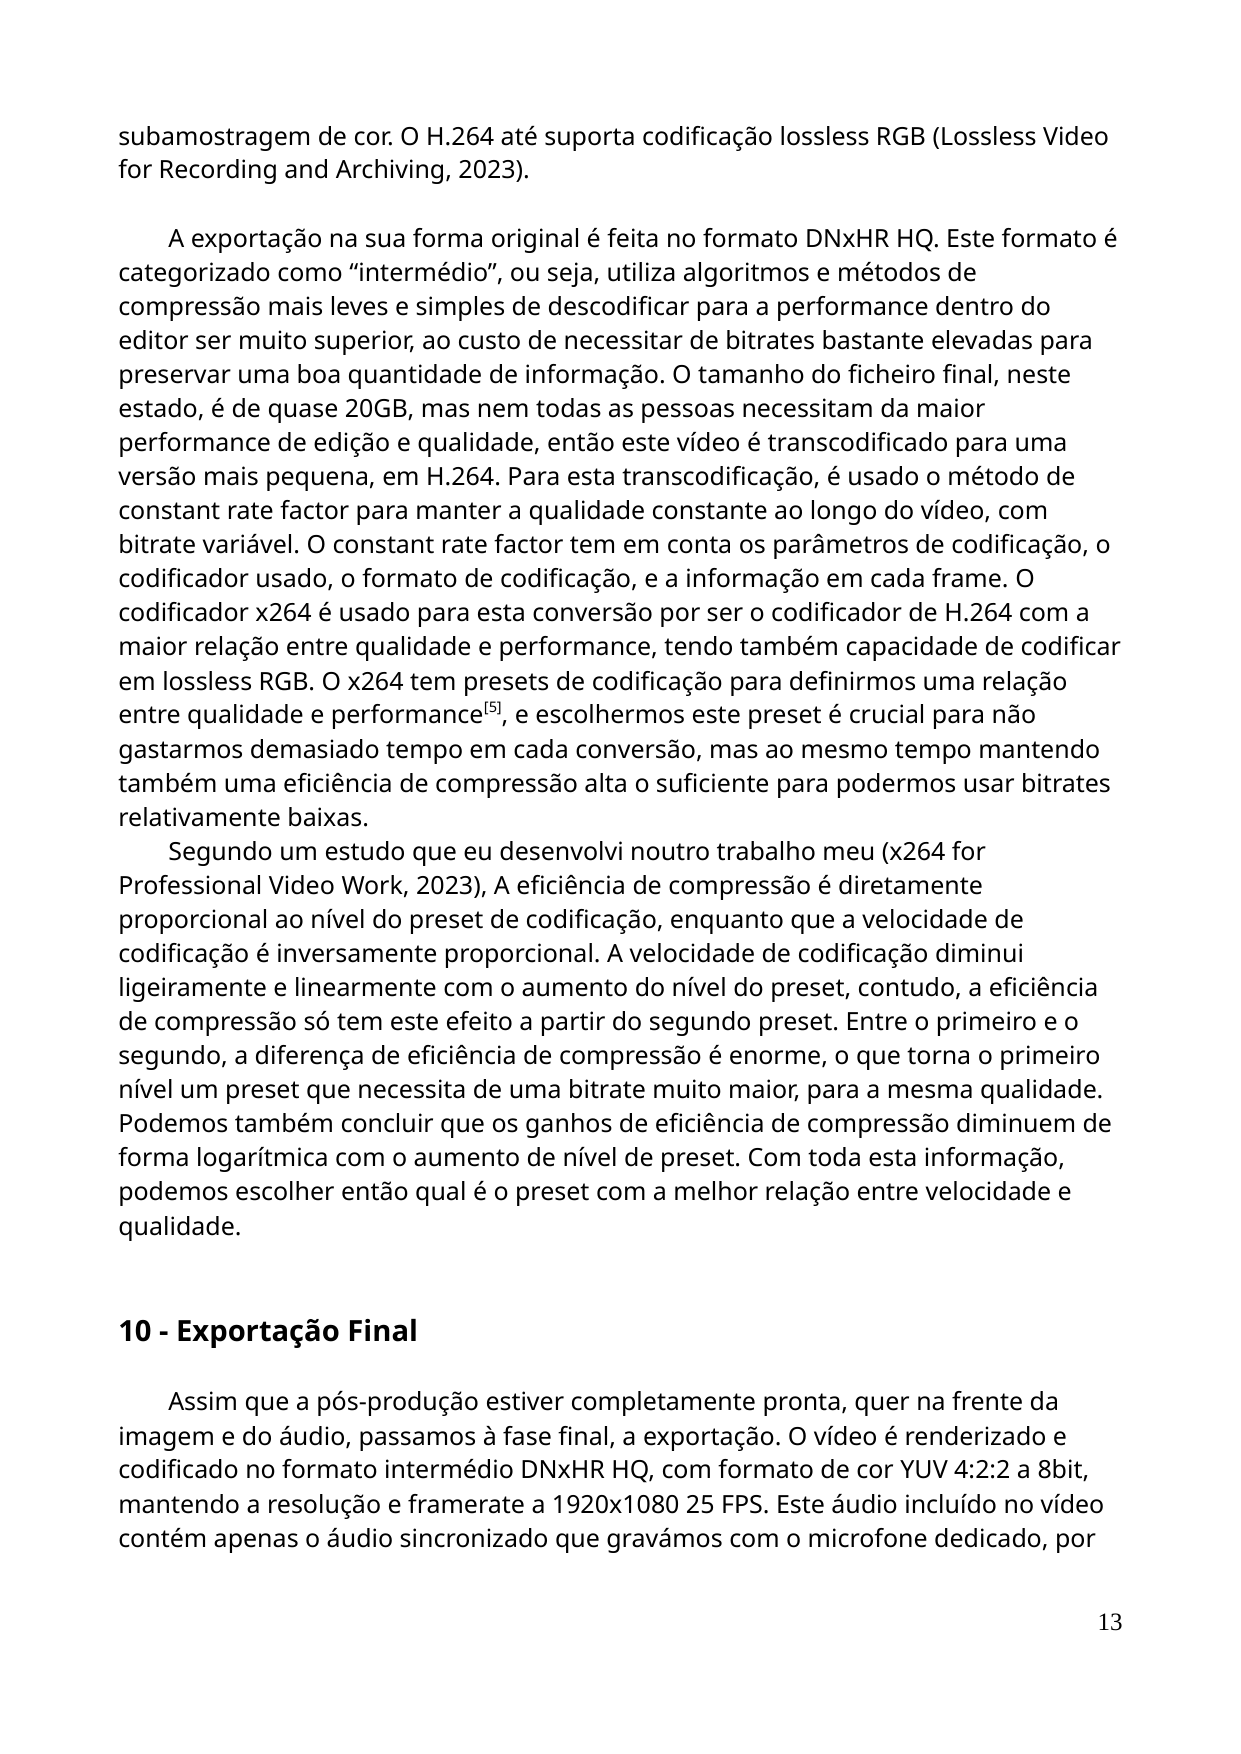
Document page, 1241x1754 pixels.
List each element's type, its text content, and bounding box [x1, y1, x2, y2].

text 10 - Exportação Final [118, 1310, 1122, 1350]
text Assim que a pós-produção estiver completamente pronta, quer na frente da imagem e do áudio, passamos à fase final, a exportação. O vídeo é renderizado e codificado no formato intermédio DNxHR HQ, com formato de cor YUV 4:2:2 a 8bit, mantendo a resolução e framerate a 1920x1080 25 FPS. Este áudio incluído no vídeo contém apenas o áudio sincronizado que gravámos com o microfone dedicado, por [118, 1384, 1122, 1554]
text Segundo um estudo que eu desenvolvi noutro trabalho meu (x264 for Professional Video Work, 2023), A eficiência de compressão é diretamente proporcional ao nível do preset de codificação, enquanto que a velocidade de codificação é inversamente proporcional. A velocidade de codificação diminui ligeiramente e linearmente com o aumento do nível do preset, contudo, a eficiência de compressão só tem este efeito a partir do segundo preset. Entre o primeiro e o segundo, a diferença de eficiência de compressão é enorme, o que torna o primeiro nível um preset que necessita de uma bitrate muito maior, para a mesma qualidade. Podemos também concluir que os ganhos de eficiência de compressão diminuem de forma logarítmica com o aumento de nível de preset. Com toda esta informação, podemos escolher então qual é o preset com a melhor relação entre velocidade e qualidade. [118, 833, 1122, 1242]
text A exportação na sua forma original é feita no formato DNxHR HQ. Este formato é categorizado como “intermédio”, ou seja, utiliza algoritmos e métodos de compressão mais leves e simples de descodificar para a performance dentro do editor ser muito superior, ao custo de necessitar de bitrates bastante elevadas para preservar uma boa quantidade de informação. O tamanho do ficheiro final, neste estado, é de quase 20GB, mas nem todas as pessoas necessitam da maior performance de edição e qualidade, então este vídeo é transcodificado para uma versão mais pequena, em H.264. Para esta transcodificação, é usado o método de constant rate factor para manter a qualidade constante ao longo do vídeo, com bitrate variável. O constant rate factor tem em conta os parâmetros de codificação, o codificador usado, o formato de codificação, e a informação em cada frame. O codificador x264 é usado para esta conversão por ser o codificador de H.264 com a maior relação entre qualidade e performance, tendo também capacidade de codificar em lossless RGB. O x264 tem presets de codificação para definirmos uma relação entre qualidade e performance[5], e escolhermos este preset é crucial para não gastarmos demasiado tempo em cada conversão, mas ao mesmo tempo mantendo também uma eficiência de compressão alta o suficiente para podermos usar bitrates relativamente baixas. [118, 220, 1122, 833]
text subamostragem de cor. O H.264 até suporta codificação lossless RGB (Lossless Video for Recording and Archiving, 2023). [118, 118, 1122, 186]
